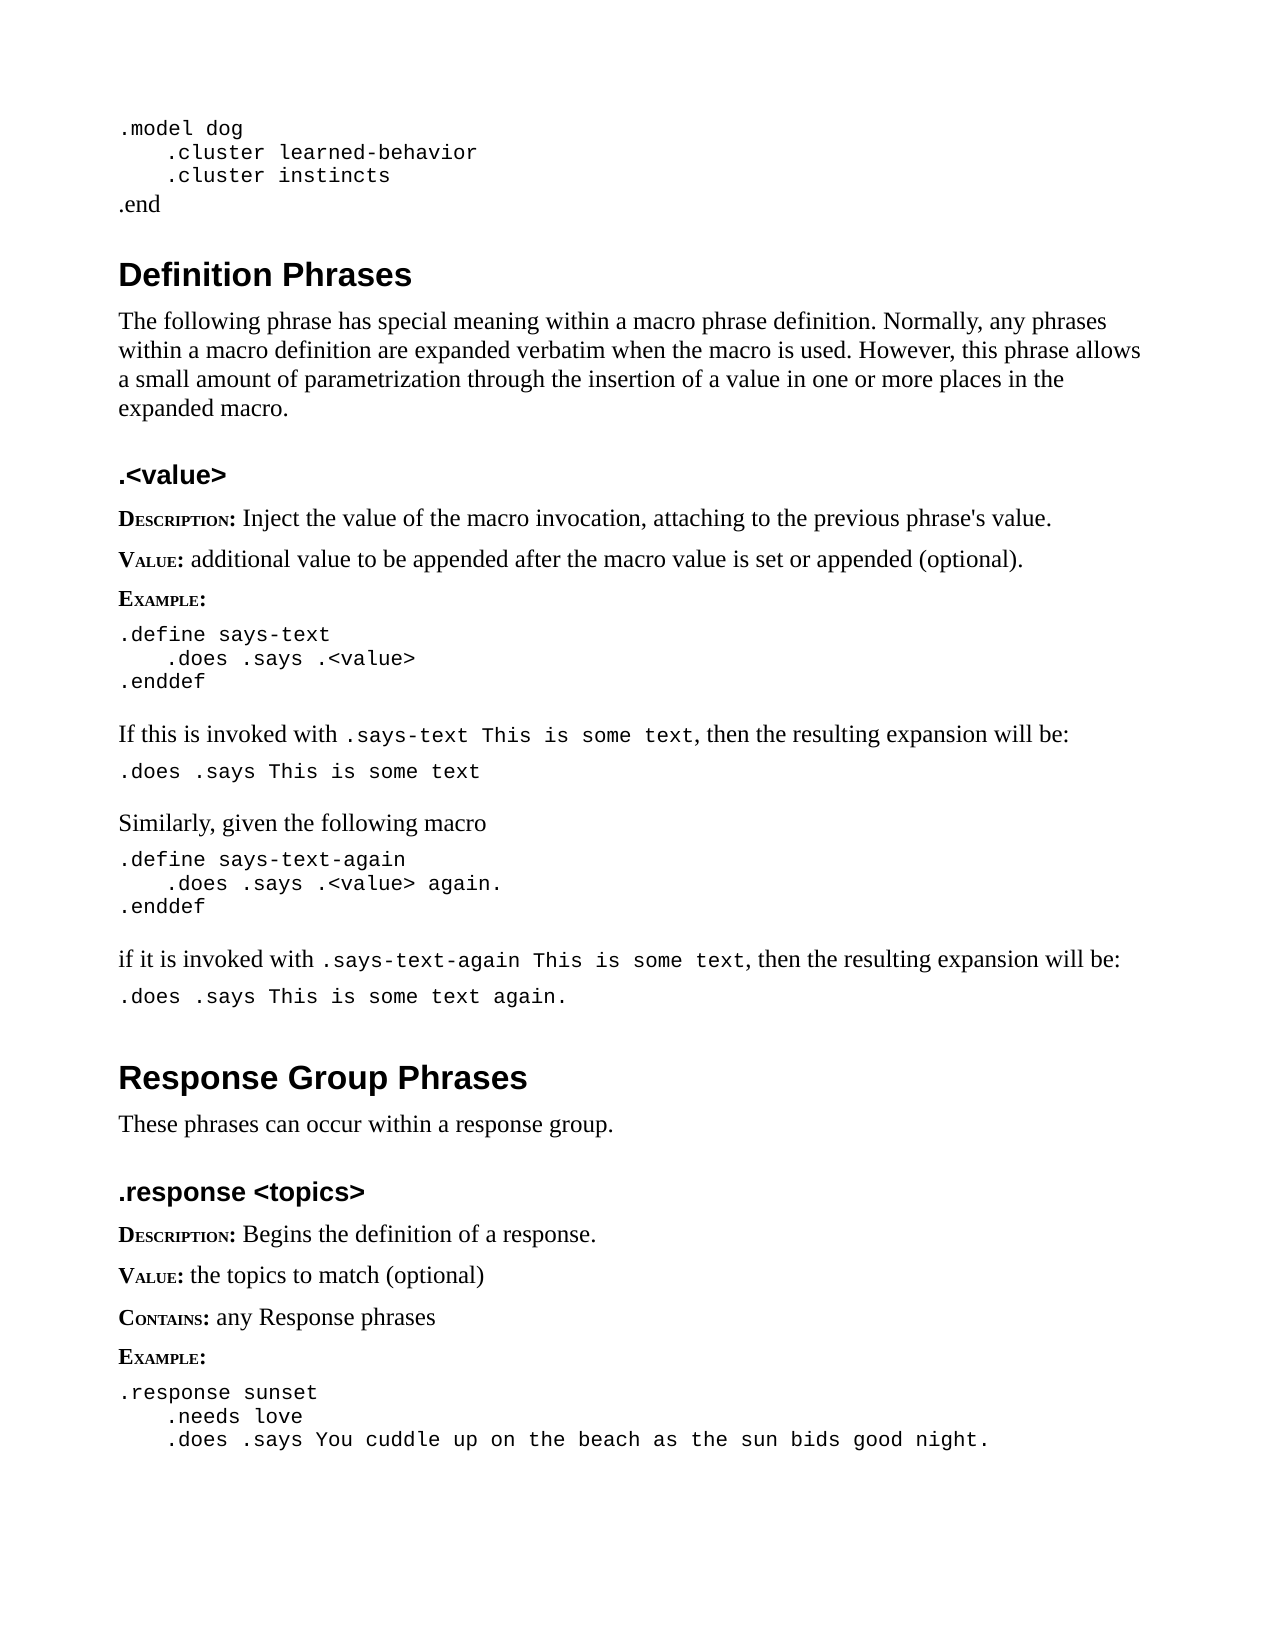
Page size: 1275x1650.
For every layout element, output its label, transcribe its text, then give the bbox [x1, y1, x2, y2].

subtitle Definition Phrases [118, 255, 1157, 294]
text These phrases can occur within a response group. [118, 1109, 1157, 1138]
text .cluster learned-behavior [118, 142, 1157, 165]
text If this is invoked with .says-text This is some text, then the resulting expansion will be: [118, 719, 1157, 748]
text Similarly, given the following macro [118, 808, 1157, 837]
text .define says-text [118, 624, 1157, 648]
text .does .says You cuddle up on the beach as the sun bids good night. [118, 1429, 1157, 1453]
text Example: [118, 585, 1157, 612]
text .enddef [118, 671, 1157, 695]
text Description: Inject the value of the macro invocation, attaching to the previous phrase's value. [118, 503, 1157, 531]
subtitle Response Group Phrases [118, 1058, 1157, 1097]
text .define says-text-again [118, 849, 1157, 873]
text Value: additional value to be appended after the macro value is set or appended (optional). [118, 544, 1157, 573]
text Contains: any Response phrases [118, 1302, 1157, 1331]
text .enddef [118, 897, 1157, 920]
text Value: the topics to match (optional) [118, 1261, 1157, 1289]
text .response sunset [118, 1382, 1157, 1406]
text .model dog [118, 118, 1157, 142]
text .cluster instincts [118, 165, 1157, 189]
text Description: Begins the definition of a response. [118, 1219, 1157, 1248]
text .needs love [118, 1406, 1157, 1429]
text if it is invoked with .says-text-again This is some text, then the resulting expansion will be: [118, 944, 1157, 973]
text .does .says This is some text again. [118, 986, 1157, 1009]
subtitle .<value> [118, 459, 1157, 490]
text Example: [118, 1343, 1157, 1369]
text .does .says .<value> again. [118, 873, 1157, 897]
text .does .says .<value> [118, 648, 1157, 671]
subtitle .response <topics> [118, 1176, 1157, 1207]
text The following phrase has special meaning within a macro phrase definition. Normally, any phrases within a macro definition are expanded verbatim when the macro is used. However, this phrase allows a small amount of parametrization through the insertion of a value in one or more places in the expanded macro. [118, 306, 1157, 421]
text .end [118, 189, 1157, 218]
text .does .says This is some text [118, 761, 1157, 784]
